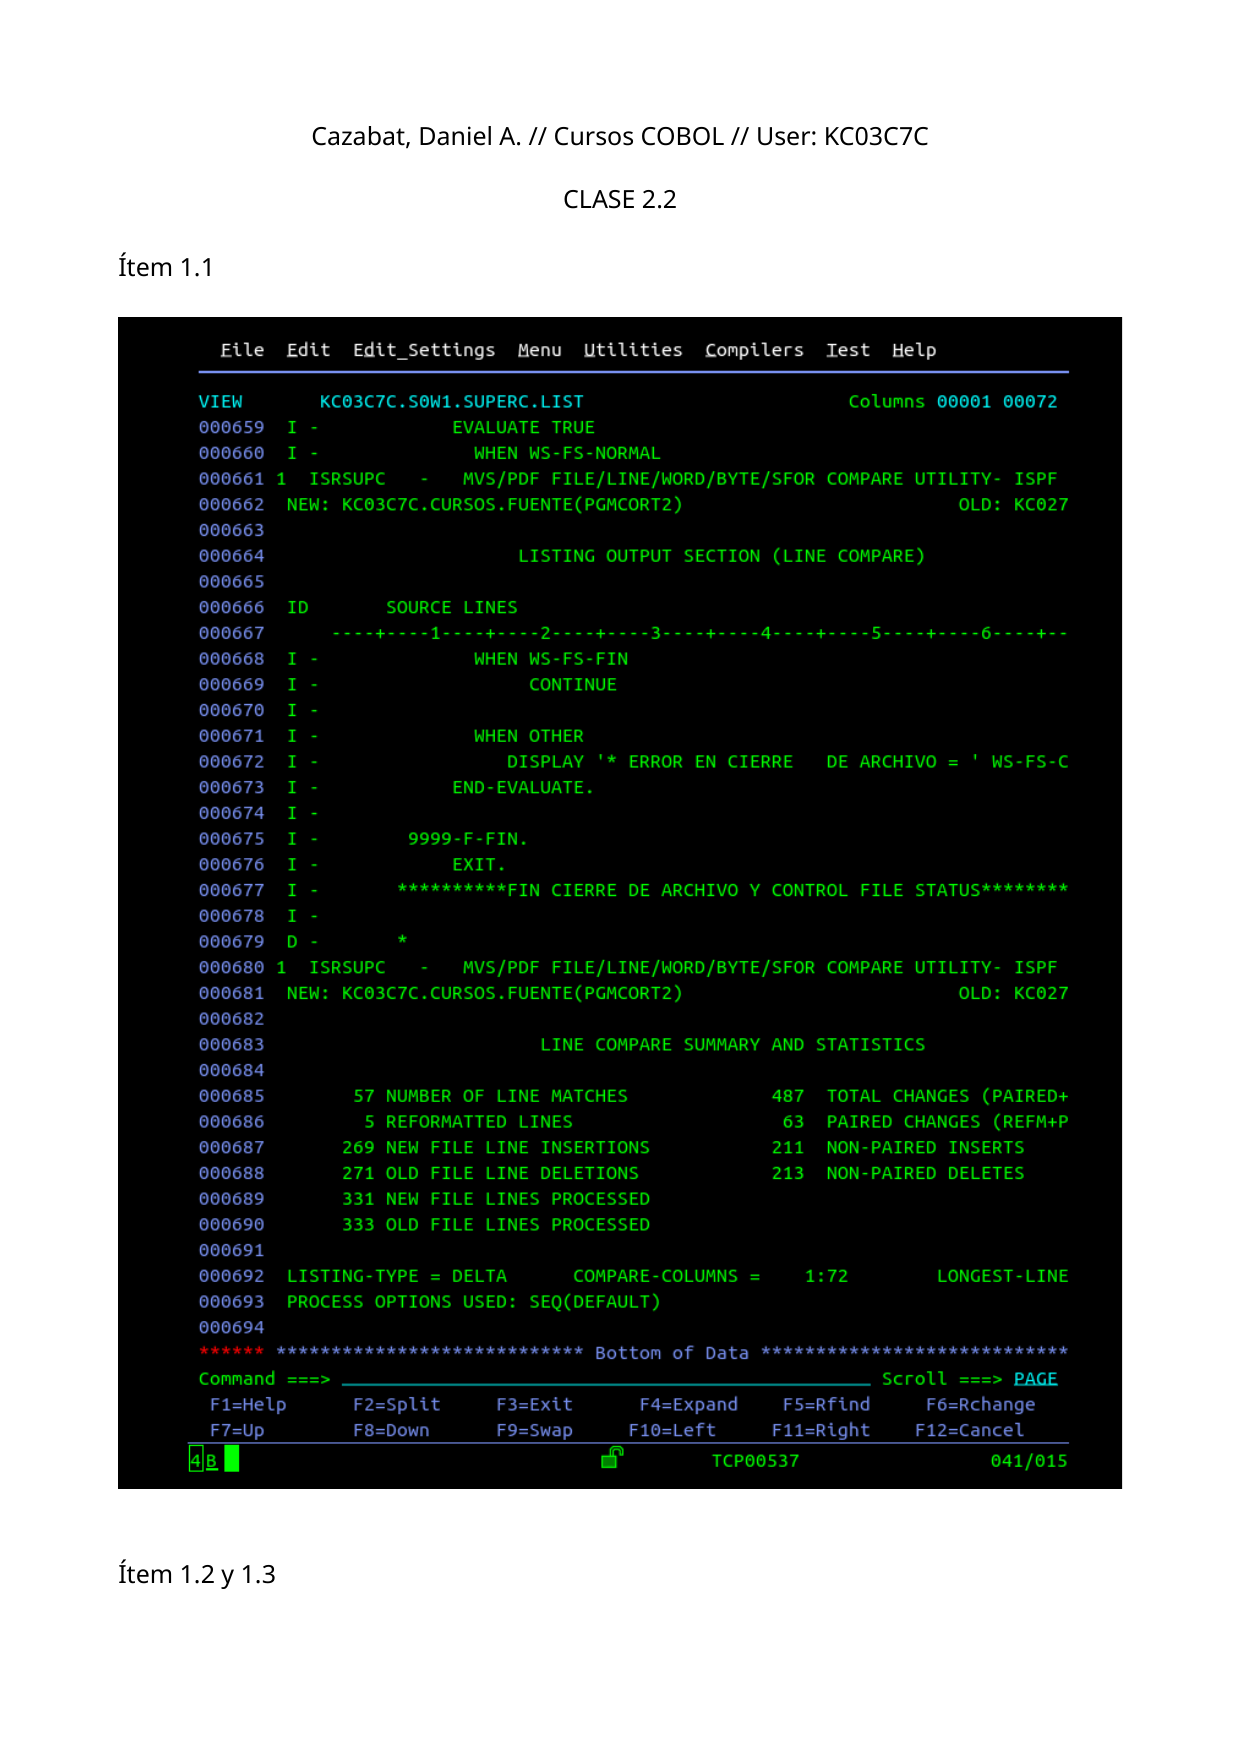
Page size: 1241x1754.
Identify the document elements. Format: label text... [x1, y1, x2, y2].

picture [118, 317, 1123, 1489]
text CLASE 2.2 [118, 182, 1122, 216]
text Ítem 1.1 [118, 250, 1122, 284]
text Ítem 1.2 y 1.3 [118, 1556, 1122, 1590]
